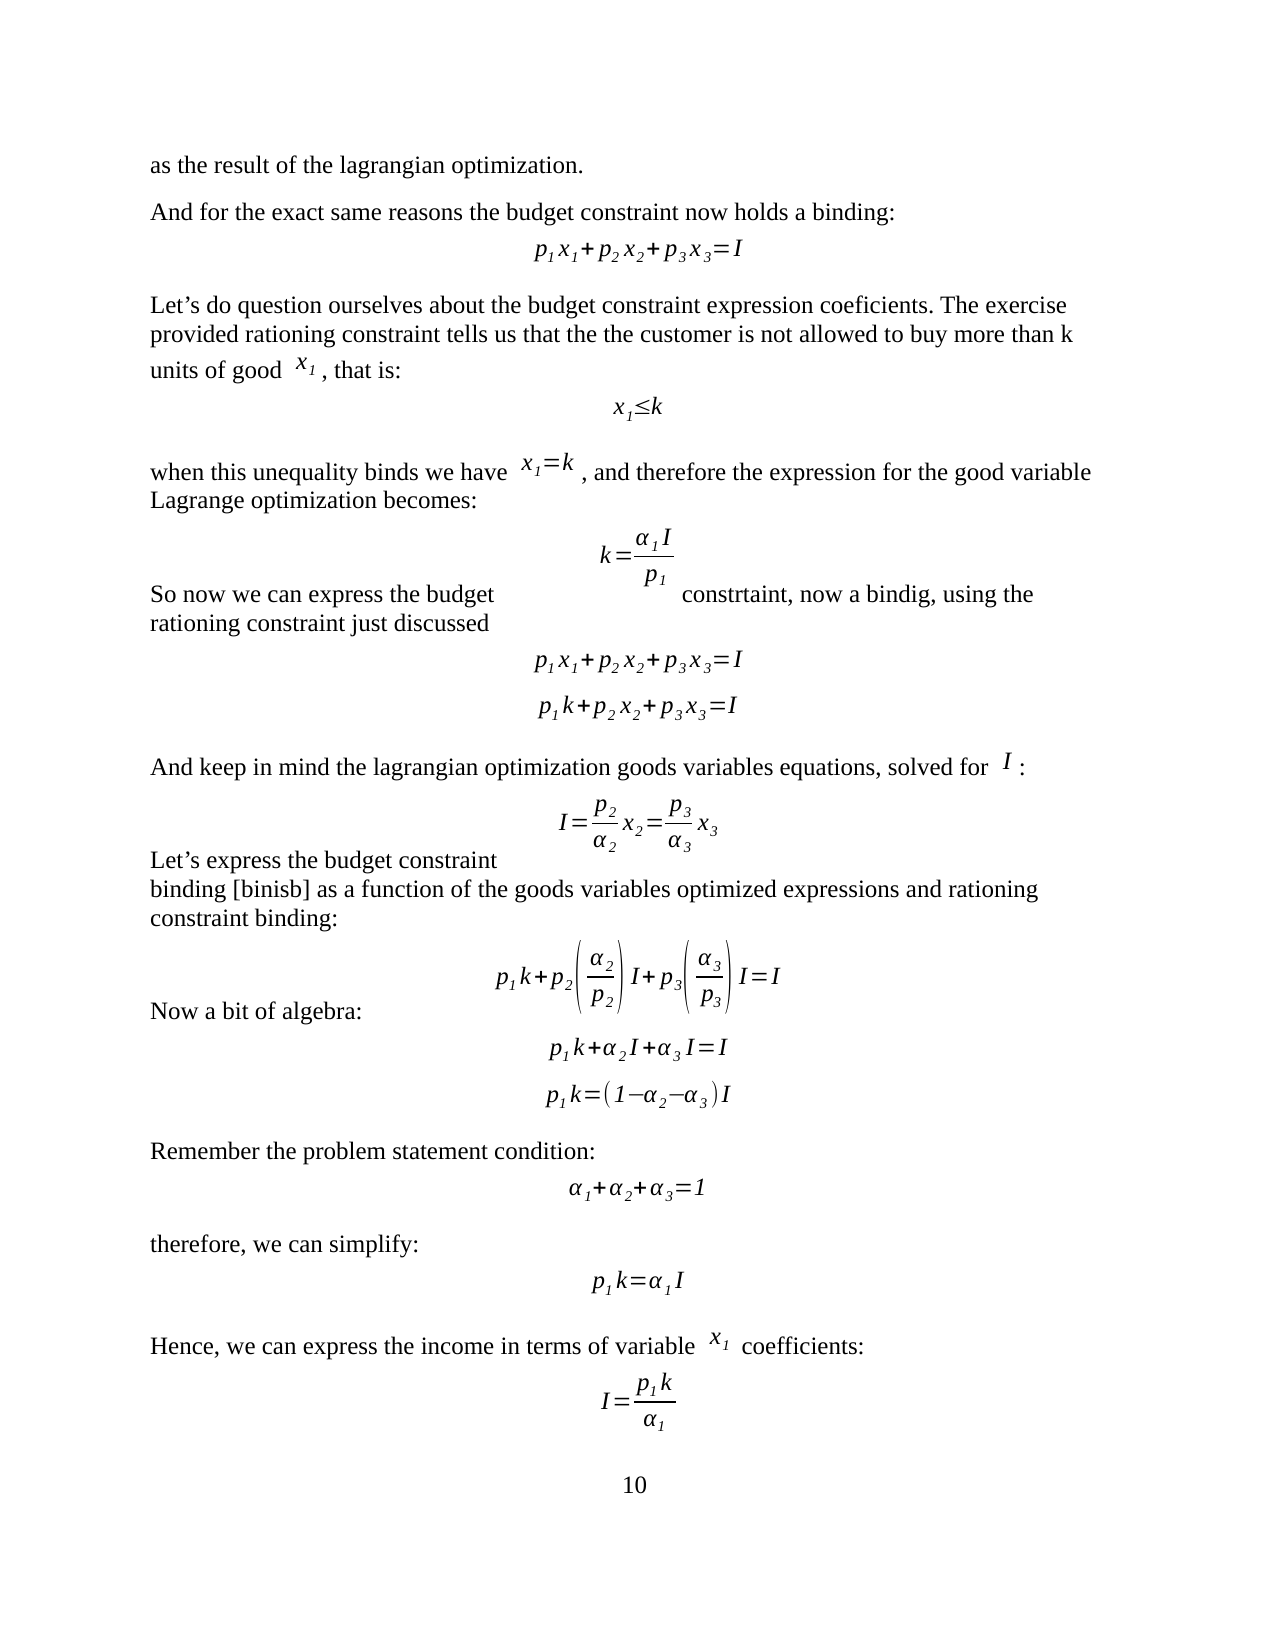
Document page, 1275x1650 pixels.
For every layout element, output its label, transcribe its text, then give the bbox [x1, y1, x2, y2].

text Let’s express the budget constraint binding [binisb] as a function of the goods variables optimized expressions and rationing constraint binding: [150, 845, 1125, 932]
text therefore, we can simplify: [150, 1229, 1125, 1258]
text Remember the problem statement condition: [150, 1136, 1125, 1165]
text And for the exact same reasons the budget constraint now holds a binding: [150, 197, 1125, 225]
text when this unequality binds we have , and therefore the expression for the good variable Lagrange optimization becomes: [150, 449, 1125, 514]
text And keep in mind the lagrangian optimization goods variables equations, solved for : [150, 748, 1125, 781]
text Now a bit of algebra: [150, 996, 1125, 1025]
text So now we can express the budget constrtaint, now a bindig, using the rationing constraint just discussed [150, 579, 1125, 636]
text Hence, we can express the income in terms of variable coefficients: [150, 1323, 1125, 1359]
text as the result of the lagrangian optimization. [150, 150, 1125, 179]
text Let’s do question ourselves about the budget constraint expression coeficients. The exercise provided rationing constraint tells us that the the customer is not allowed to buy more than k units of good , that is: [150, 290, 1125, 384]
